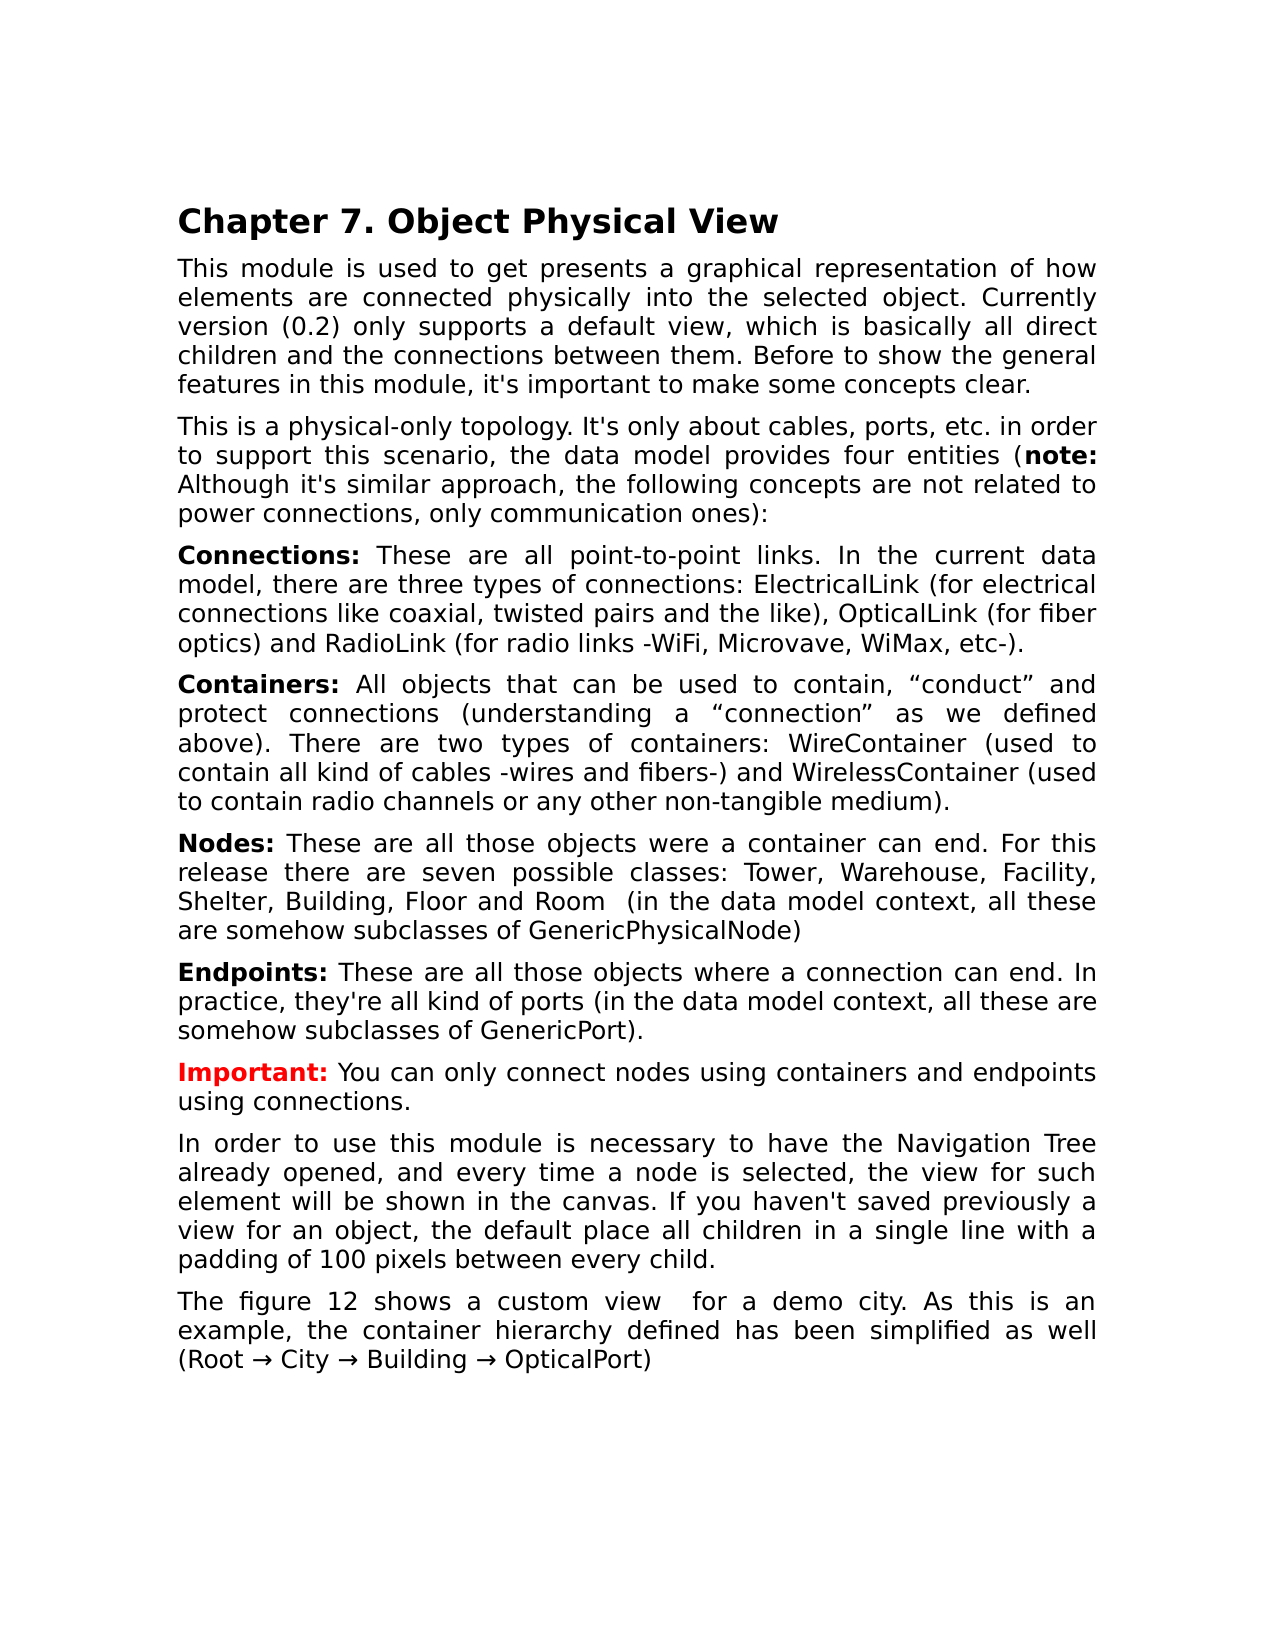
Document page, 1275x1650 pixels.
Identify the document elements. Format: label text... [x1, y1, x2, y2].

subtitle The figure 12 shows a custom view for a demo city. As this is an example, the container hierarchy defined has been simplified as well (Root → City → Building → OpticalPort) [177, 1287, 1098, 1374]
subtitle Important: You can only connect nodes using containers and endpoints using connections. [177, 1058, 1098, 1116]
subtitle In order to use this module is necessary to have the Navigation Tree already opened, and every time a node is selected, the view for such element will be shown in the canvas. If you haven't saved previously a view for an object, the default place all children in a single line with a padding of 100 pixels between every child. [177, 1129, 1098, 1274]
subtitle This module is used to get presents a graphical representation of how elements are connected physically into the selected object. Currently version (0.2) only supports a default view, which is basically all direct children and the connections between them. Before to show the general features in this module, it's important to make some concepts clear. [177, 254, 1098, 399]
subtitle This is a physical-only topology. It's only about cables, ports, etc. in order to support this scenario, the data model provides four entities (note: Although it's similar approach, the following concepts are not related to power connections, only communication ones): [177, 412, 1098, 529]
subtitle Containers: All objects that can be used to contain, “conduct” and protect connections (understanding a “connection” as we defined above). There are two types of containers: WireContainer (used to contain all kind of cables -wires and fibers-) and WirelessContainer (used to contain radio channels or any other non-tangible medium). [177, 670, 1098, 816]
subtitle Nodes: These are all those objects were a container can end. For this release there are seven possible classes: Tower, Warehouse, Facility, Shelter, Building, Floor and Room (in the data model context, all these are somehow subclasses of GenericPhysicalNode) [177, 829, 1098, 945]
subtitle Endpoints: These are all those objects where a connection can end. In practice, they're all kind of ports (in the data model context, all these are somehow subclasses of GenericPort). [177, 958, 1098, 1045]
subtitle Chapter 7. Object Physical View [177, 202, 1098, 241]
subtitle Connections: These are all point-to-point links. In the current data model, there are three types of connections: ElectricalLink (for electrical connections like coaxial, twisted pairs and the like), OpticalLink (for fiber optics) and RadioLink (for radio links -WiFi, Microvave, WiMax, etc-). [177, 541, 1098, 658]
